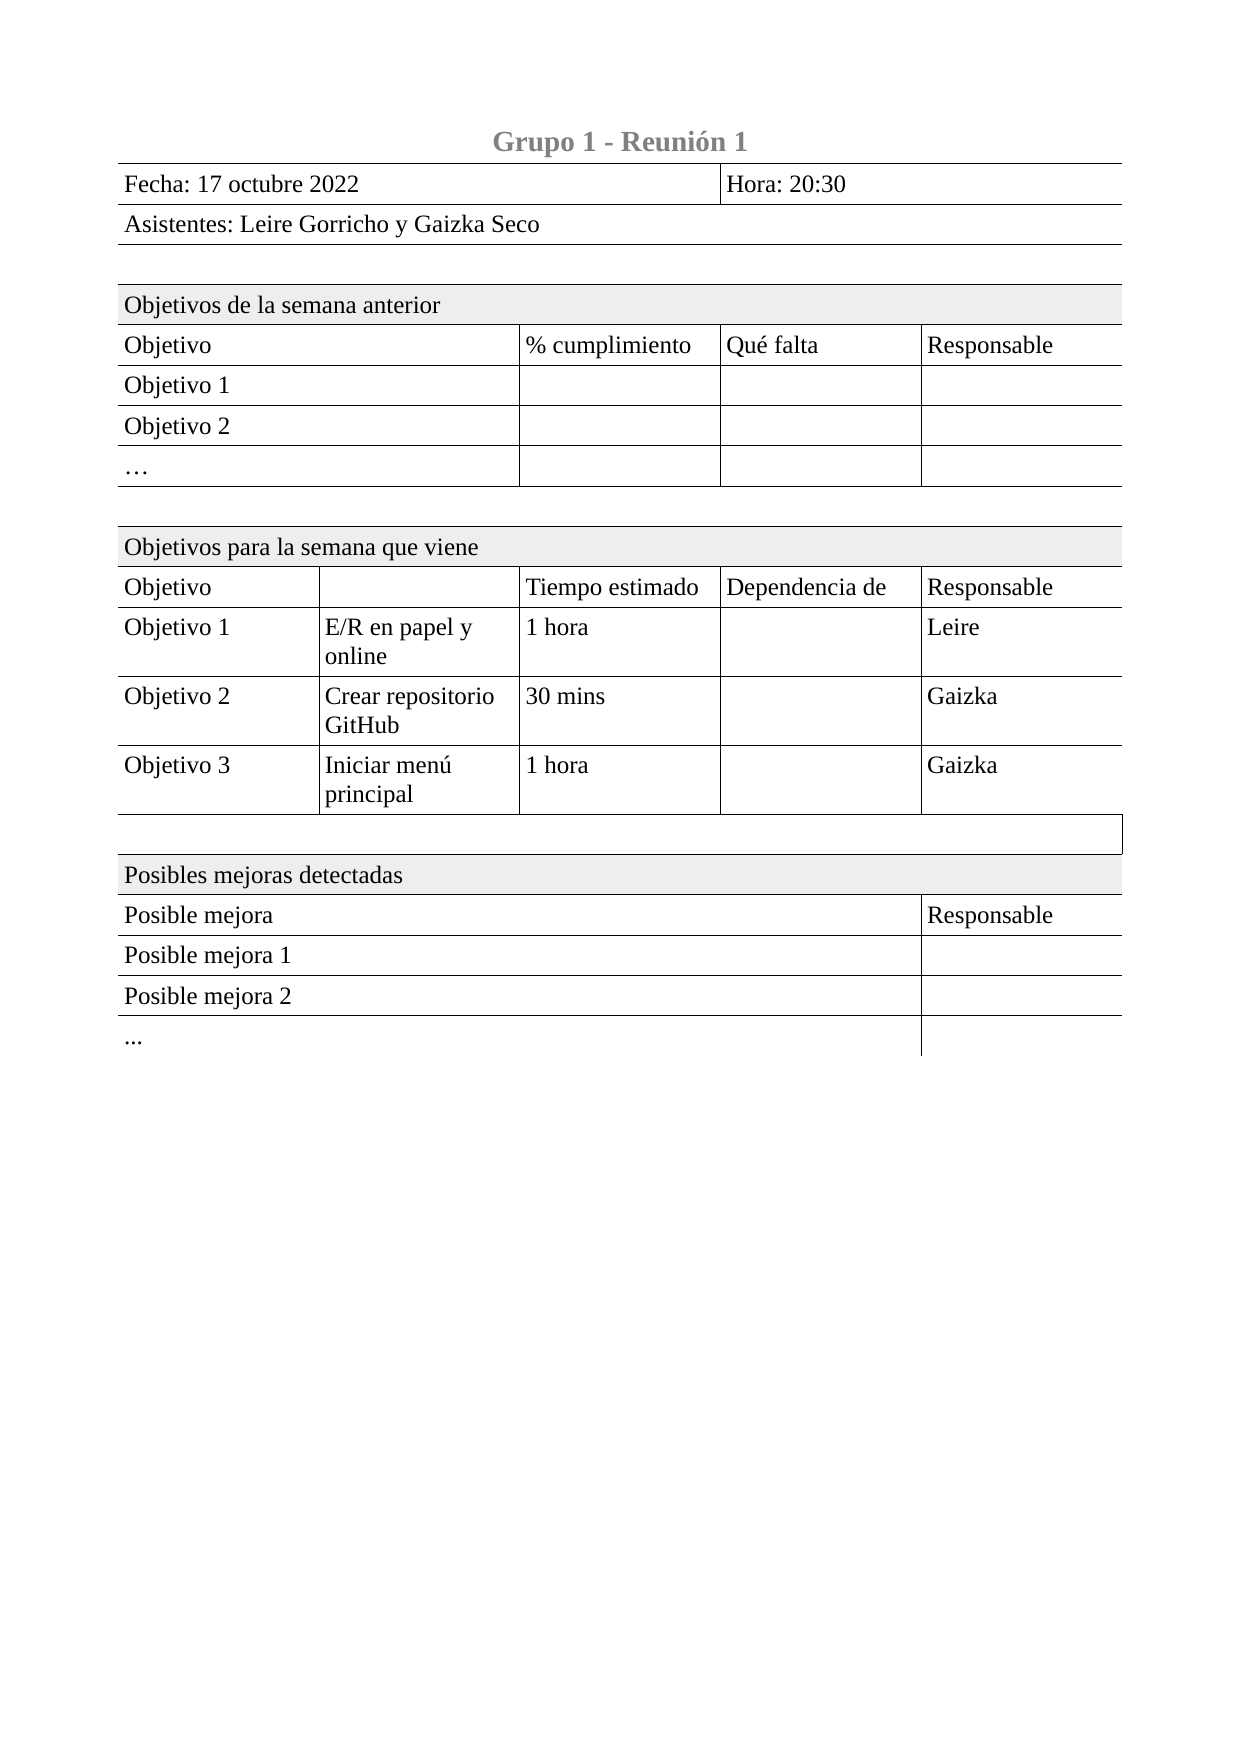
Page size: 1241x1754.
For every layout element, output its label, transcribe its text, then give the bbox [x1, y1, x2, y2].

table_cell Gaizka [922, 677, 1122, 745]
table_cell Objetivo 1 [118, 366, 519, 405]
table_cell Leire [922, 608, 1122, 676]
table_cell Dependencia de [721, 567, 921, 607]
table_cell [922, 1016, 1122, 1056]
table_cell Crear repositorio GitHub [320, 677, 519, 745]
table_cell 1 hora [520, 746, 720, 814]
table_cell Fecha: 17 octubre 2022 [118, 164, 720, 203]
table_cell Posible mejora [118, 895, 921, 935]
table_cell [721, 677, 921, 745]
table_cell ... [118, 1016, 921, 1056]
table_header Grupo 1 - Reunión 1 [118, 118, 1122, 163]
table_cell Objetivo 2 [118, 406, 519, 445]
table_cell [721, 608, 921, 676]
table_cell Qué falta [721, 325, 921, 365]
table_cell Objetivos para la semana que viene [118, 527, 1122, 566]
table_cell Objetivo [118, 325, 519, 365]
table_cell [118, 815, 1122, 854]
table_cell [922, 936, 1122, 975]
table_cell Gaizka [922, 746, 1122, 814]
table_cell [922, 406, 1122, 445]
table_cell Responsable [922, 567, 1122, 607]
table_cell [721, 366, 921, 405]
table_cell Posibles mejoras detectadas [118, 855, 1122, 894]
table_cell Objetivos de la semana anterior [118, 285, 1122, 324]
table_cell Responsable [922, 895, 1122, 935]
table_cell [320, 567, 519, 607]
table_cell [520, 366, 720, 405]
table_cell [118, 245, 1122, 284]
table_cell 1 hora [520, 608, 720, 676]
table_cell [922, 366, 1122, 405]
table_cell [118, 487, 1122, 526]
table_cell Objetivo 3 [118, 746, 319, 814]
table_cell E/R en papel y online [320, 608, 519, 676]
table_cell [520, 406, 720, 445]
table_cell [721, 746, 921, 814]
table_cell Posible mejora 1 [118, 936, 921, 975]
table_cell [922, 446, 1122, 486]
table_cell [922, 976, 1122, 1015]
table_cell [721, 446, 921, 486]
table_cell [520, 446, 720, 486]
table_cell Objetivo [118, 567, 319, 607]
table_cell [721, 406, 921, 445]
table_cell Tiempo estimado [520, 567, 720, 607]
table_cell … [118, 446, 519, 486]
table_cell Asistentes: Leire Gorricho y Gaizka Seco [118, 205, 1122, 244]
table_cell Iniciar menú principal [320, 746, 519, 814]
table_cell Objetivo 2 [118, 677, 319, 745]
table_cell Hora: 20:30 [721, 164, 1122, 203]
table_cell % cumplimiento [520, 325, 720, 365]
table_cell Responsable [922, 325, 1122, 365]
table_cell Objetivo 1 [118, 608, 319, 676]
table_cell Posible mejora 2 [118, 976, 921, 1015]
table_cell 30 mins [520, 677, 720, 745]
